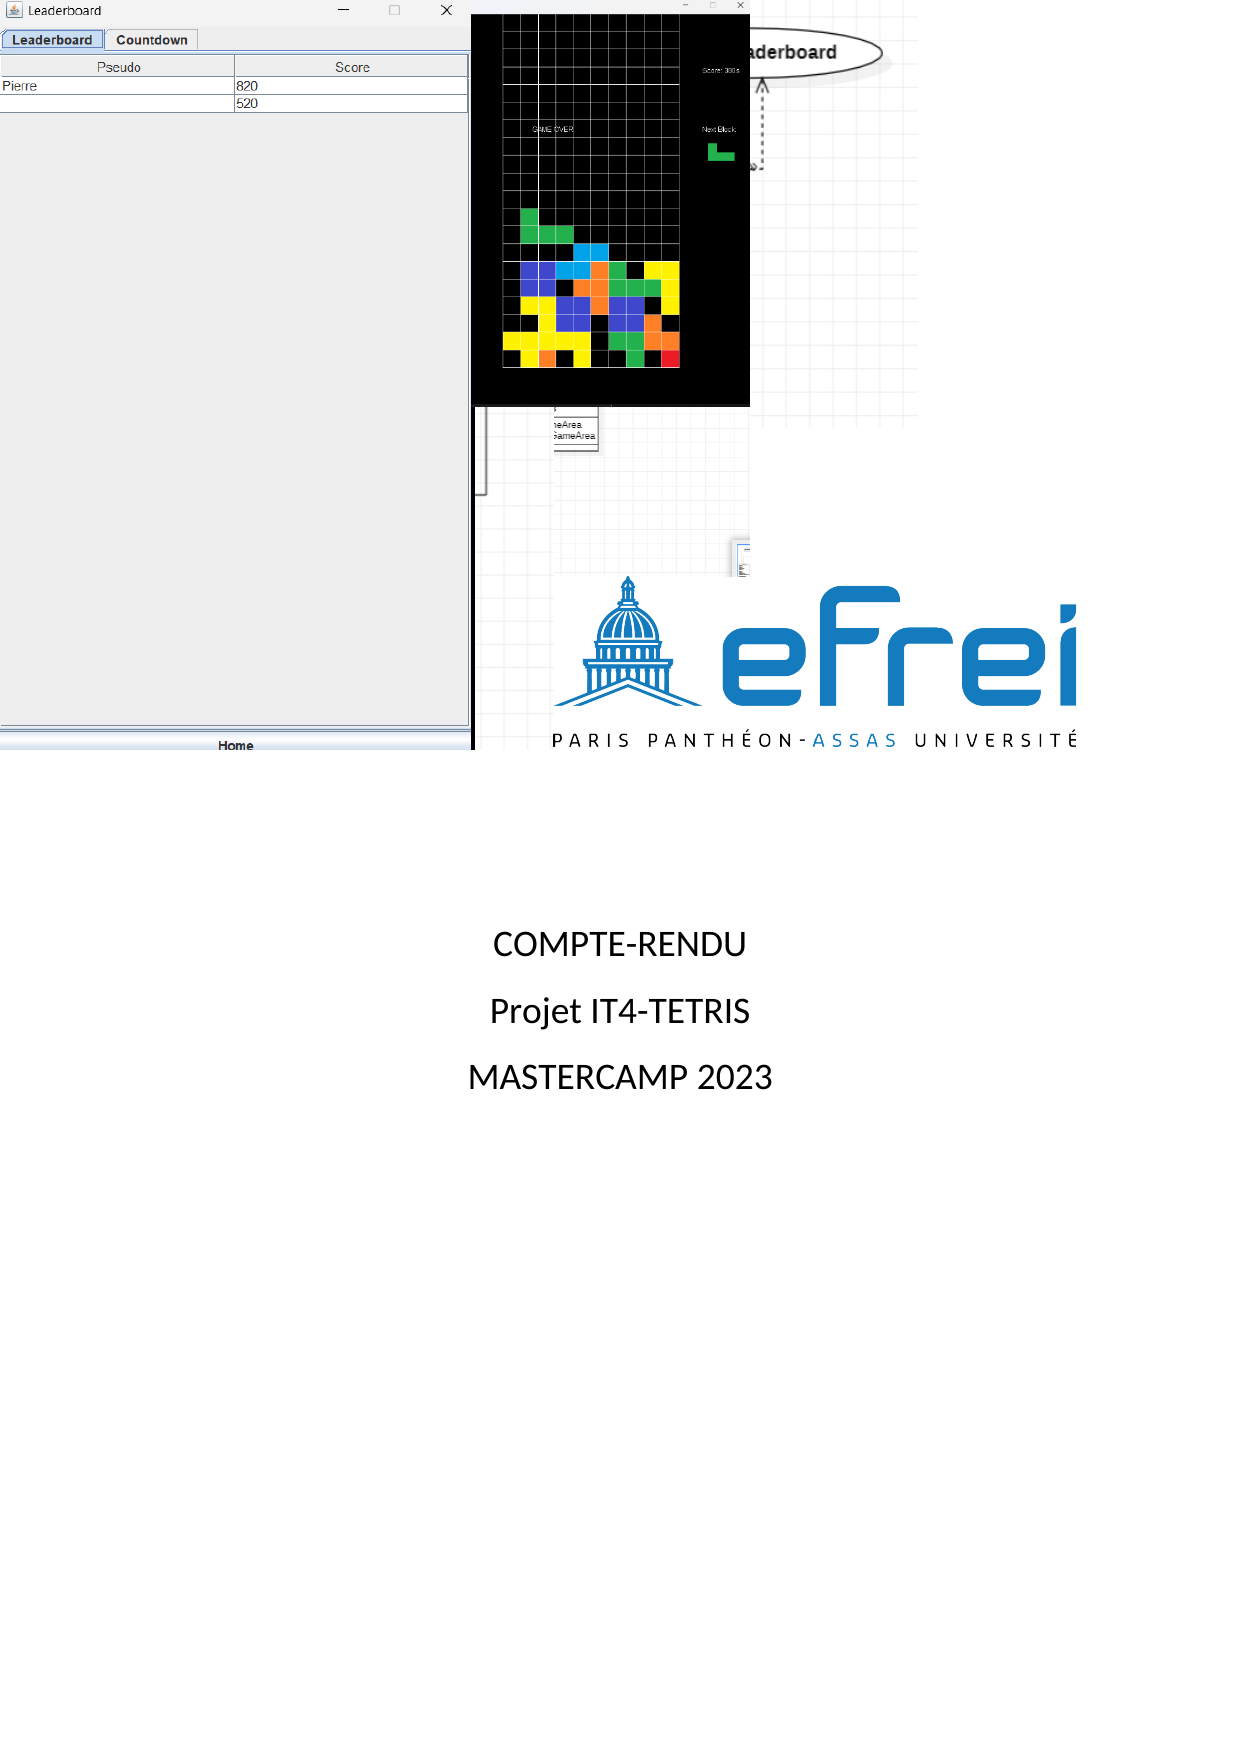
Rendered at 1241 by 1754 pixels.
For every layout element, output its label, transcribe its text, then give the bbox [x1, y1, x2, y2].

picture [0, 0, 1077, 750]
text Projet IT4-TETRIS [150, 987, 1090, 1032]
text MASTERCAMP 2023 [150, 1053, 1090, 1098]
text COMPTE-RENDU [150, 920, 1090, 966]
